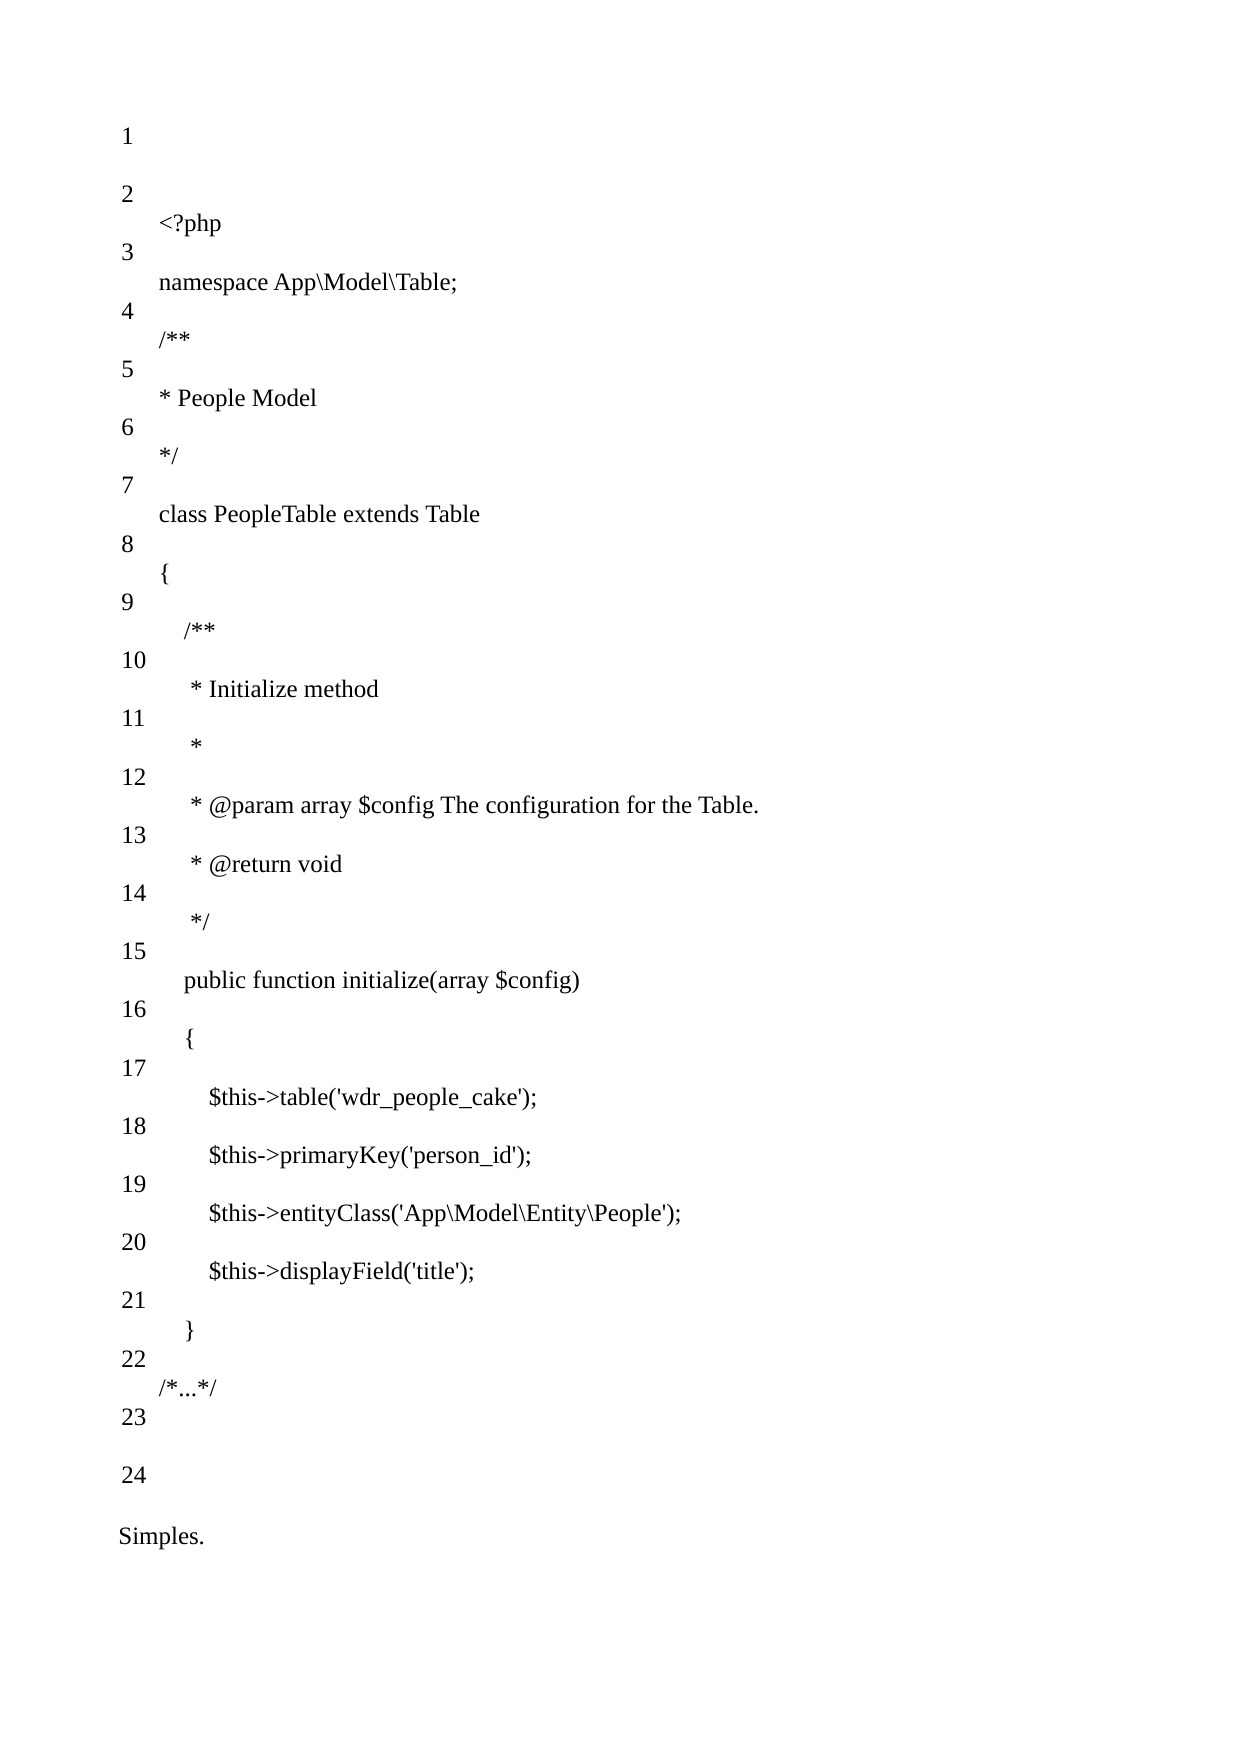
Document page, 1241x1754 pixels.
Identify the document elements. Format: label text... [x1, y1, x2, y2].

text Simples. [118, 1521, 1122, 1550]
table_header 1 2 3 4 5 6 7 8 9 10 11 12 13 14 15 16 17 18 19 20 21 22 23 24 [118, 118, 156, 1521]
table_header <?php namespace App\Model\Table; /** * People Model */ class PeopleTable extends Table { /** * Initialize method * * @param array $config The configuration for the Table. * @return void */ public function initialize(array $config) { $this->table('wdr_people_cake'); $this->primaryKey('person_id'); $this->entityClass('App\Model\Entity\People'); $this->displayField('title'); } /*...*/ [156, 118, 771, 1521]
